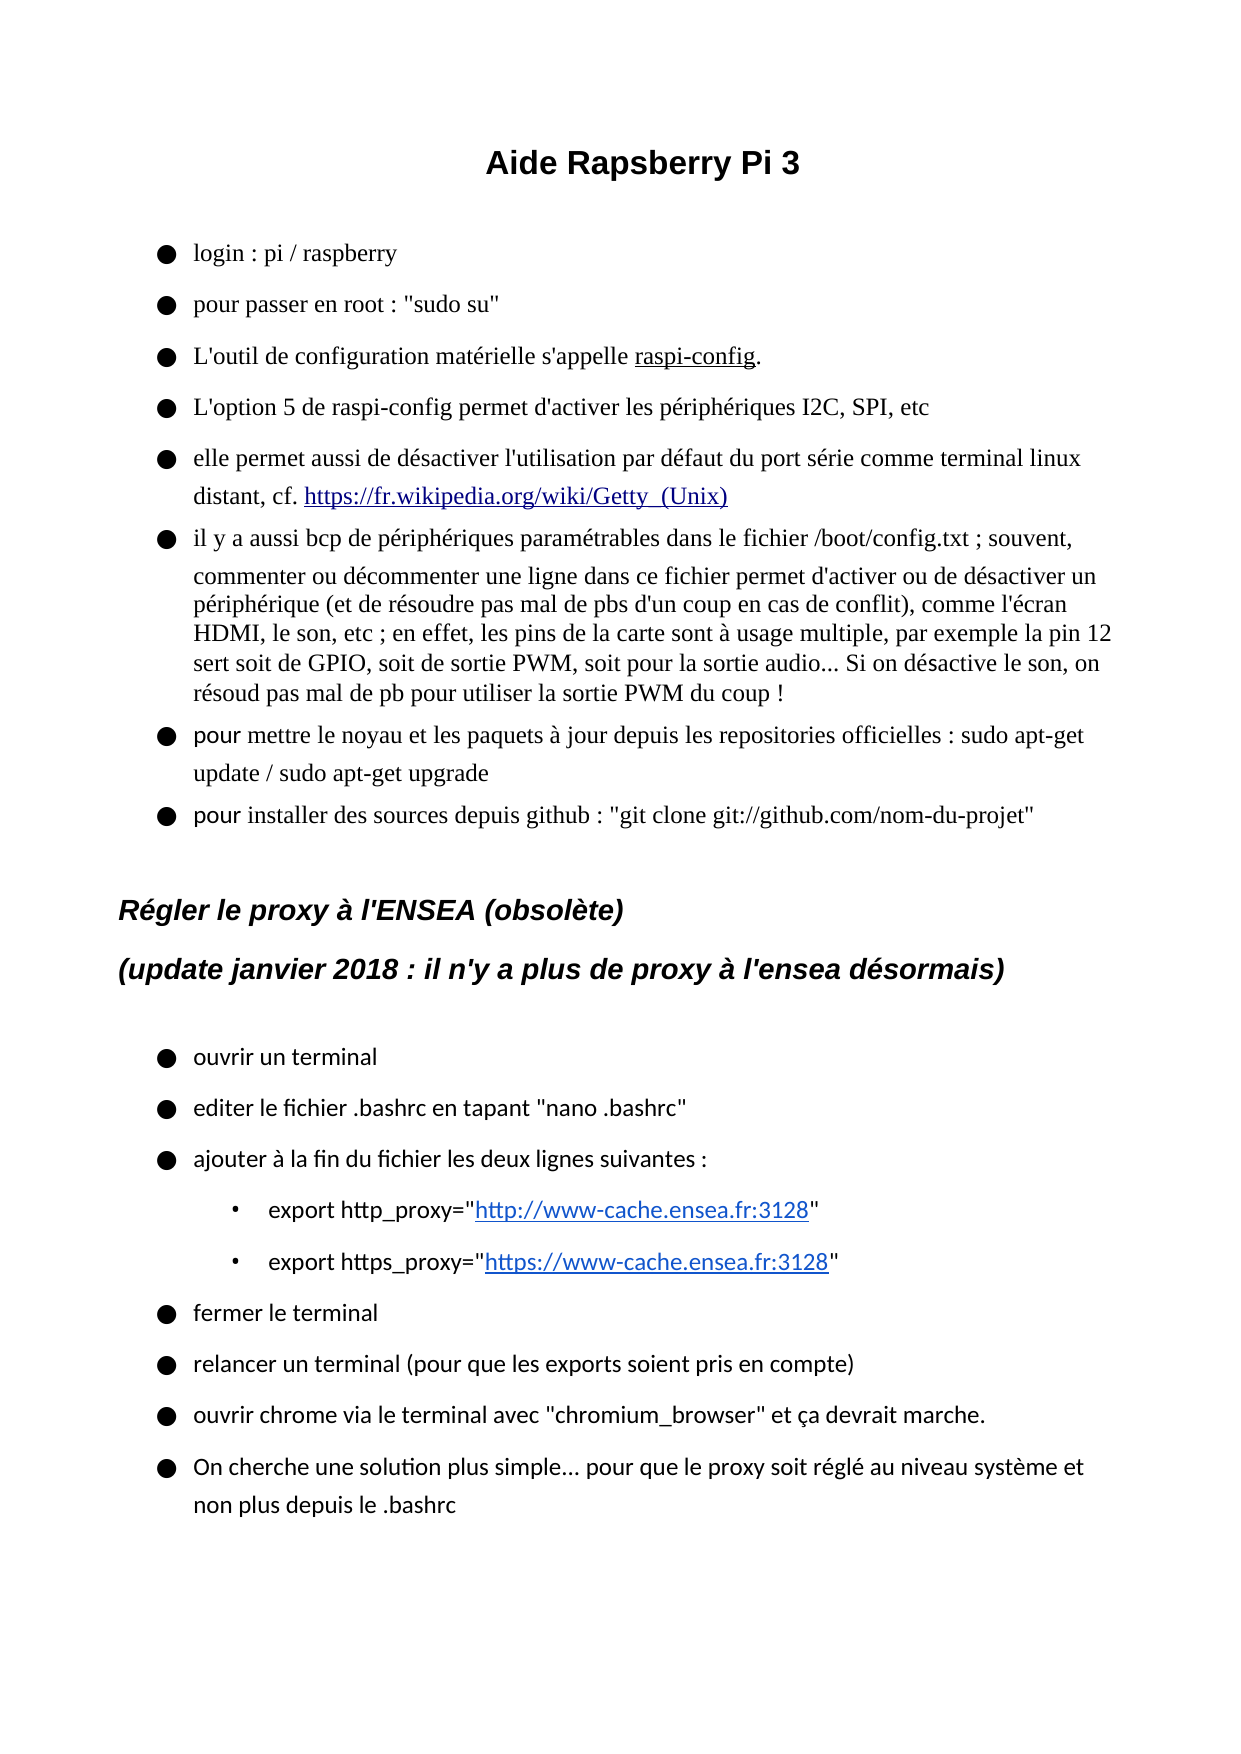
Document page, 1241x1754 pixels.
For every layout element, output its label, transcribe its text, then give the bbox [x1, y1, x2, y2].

list L'outil de configuration matérielle s'appelle raspi-config. [156, 327, 1122, 378]
list pour passer en root : "sudo su" [156, 276, 1122, 327]
list pour mettre le noyau et les paquets à jour depuis les repositories officielles : sudo apt-get update / sudo apt-get upgrade [156, 706, 1122, 786]
list fermer le terminal [156, 1284, 1122, 1336]
list export https_proxy="https://www-cache.ensea.fr:3128" [231, 1233, 1122, 1284]
list ouvrir chrome via le terminal avec "chromium_browser" et ça devrait marche. [156, 1387, 1122, 1438]
list login : pi / raspberry [156, 224, 1122, 276]
subtitle (update janvier 2018 : il n'y a plus de proxy à l'ensea désormais) [118, 952, 1122, 985]
subtitle Régler le proxy à l'ENSEA (obsolète) [118, 893, 1122, 927]
list ouvrir un terminal [156, 1028, 1122, 1079]
subtitle Aide Rapsberry Pi 3 [118, 143, 1122, 182]
list il y a aussi bcp de périphériques paramétrables dans le fichier /boot/config.txt ; souvent, commenter ou décommenter une ligne dans ce fichier permet d'activer ou de désactiver un périphérique (et de résoudre pas mal de pbs d'un coup en cas de conflit), comme l'écran HDMI, le son, etc ; en effet, les pins de la carte sont à usage multiple, par exemple la pin 12 sert soit de GPIO, soit de sortie PWM, soit pour la sortie audio... Si on désactive le son, on résoud pas mal de pb pour utiliser la sortie PWM du coup ! [156, 509, 1122, 706]
list pour installer des sources depuis github : "git clone git://github.com/nom-du-projet" [156, 786, 1122, 838]
list export http_proxy="http://www-cache.ensea.fr:3128" [231, 1182, 1122, 1233]
list ajouter à la fin du fichier les deux lignes suivantes : [156, 1131, 1122, 1182]
list On cherche une solution plus simple... pour que le proxy soit réglé au niveau système et non plus depuis le .bashrc [156, 1438, 1122, 1520]
list elle permet aussi de désactiver l'utilisation par défaut du port série comme terminal linux distant, cf. https://fr.wikipedia.org/wiki/Getty_(Unix) [156, 429, 1122, 509]
list L'option 5 de raspi-config permet d'activer les périphériques I2C, SPI, etc [156, 378, 1122, 429]
list editer le fichier .bashrc en tapant "nano .bashrc" [156, 1079, 1122, 1131]
list relancer un terminal (pour que les exports soient pris en compte) [156, 1336, 1122, 1387]
